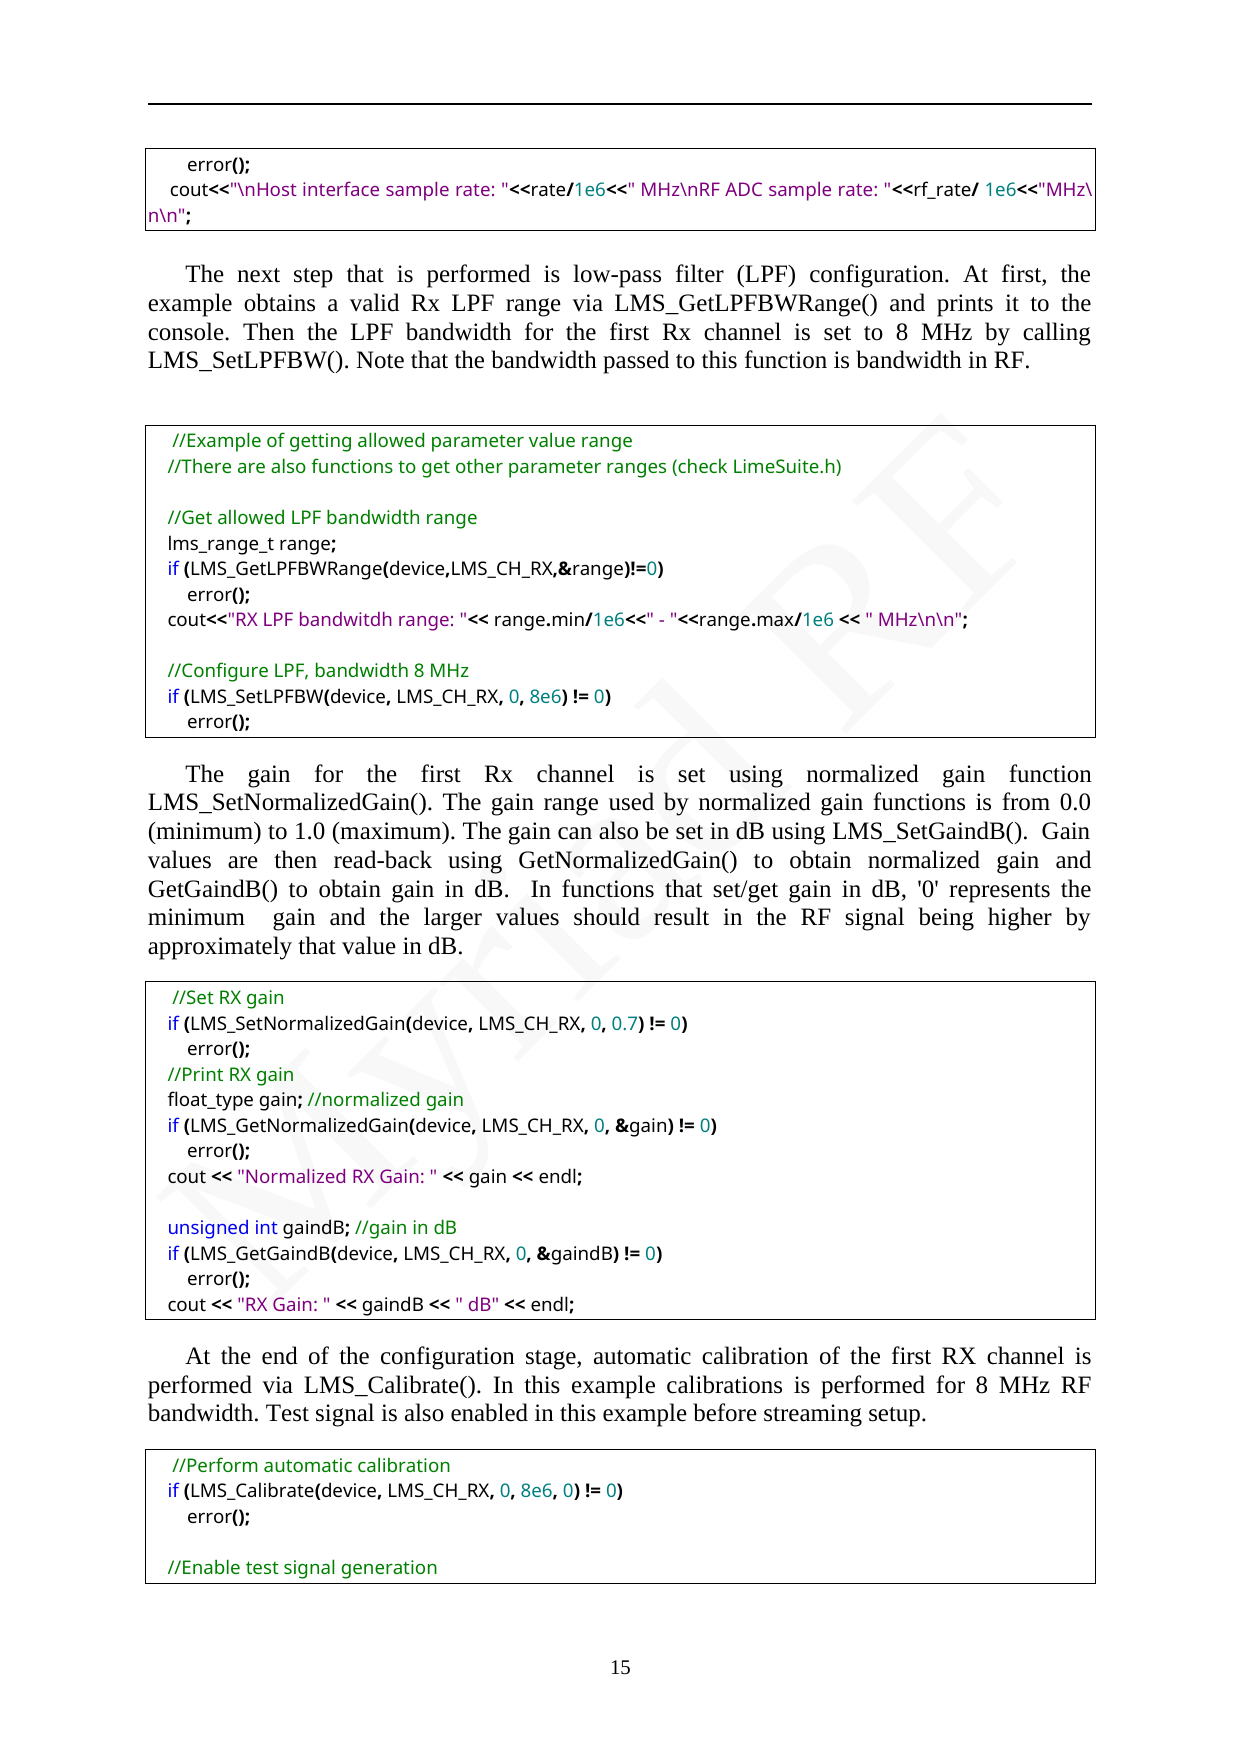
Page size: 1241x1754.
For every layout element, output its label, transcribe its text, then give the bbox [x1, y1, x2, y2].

text //Set RX gain [146, 982, 486, 1010]
text unsigned int gaindB; //gain in dB [331, 1214, 1092, 1240]
text //Configure LPF, bandwidth 8 MHz [148, 657, 822, 683]
text cout << "Normalized RX Gain: " << gain << endl; [148, 1163, 189, 1189]
text error(); [148, 581, 771, 606]
text cout<<"RX LPF bandwitdh range: "<< range.min/1e6<<" - "<<range.max/1e6 << " MHz\n\n"; [782, 606, 851, 632]
text //There are also functions to get other parameter ranges (check LimeSuite.h) [148, 453, 899, 479]
text [447, 1036, 521, 1061]
text if (LMS_GetNormalizedGain(device, LMS_CH_RX, 0, &gain) != 0) [478, 1112, 1092, 1138]
text //Example of getting allowed parameter value range [146, 426, 926, 453]
text [833, 657, 1092, 683]
text The next step that is performed is low-pass filter (LPF) configuration. At first, the example obtains a valid Rx LPF range via LMS_GetLPFBWRange() and prints it to the console. Then the LPF bandwidth for the first Rx channel is set to 8 MHz by calling LMS_SetLPFBW(). Note that the bandwidth passed to this function is bandwidth in RF. [148, 259, 1092, 374]
text [273, 1265, 304, 1279]
text error(); [146, 149, 1095, 173]
text //Print RX gain [396, 1061, 454, 1086]
text //Get allowed LPF bandwidth range [148, 504, 910, 530]
text cout<<"\nHost interface sample rate: "<<rate/1e6<<" MHz\nRF ADC sample rate: "<<rf_rate/ 1e6<<"MHz\n\n"; [146, 173, 1095, 230]
text cout << "Normalized RX Gain: " << gain << endl; [392, 1163, 1092, 1189]
text [893, 453, 1092, 479]
text [669, 683, 844, 705]
text //Print RX gain [457, 1061, 1092, 1087]
text unsigned int gaindB; //gain in dB [222, 1214, 326, 1240]
text //Enable test signal generation [146, 1551, 1095, 1583]
text The gain for the first Rx channel is set using normalized gain function LMS_SetNormalizedGain(). The gain range used by normalized gain functions is from 0.0 (minimum) to 1.0 (maximum). The gain can also be set in dB using LMS_SetGaindB(). Gain values are then read-back using GetNormalizedGain() to obtain normalized gain and GetGaindB() to obtain gain in dB. In functions that set/get gain in dB, '0' represents the minimum gain and the larger values should result in the RF signal being higher by approximately that value in dB. [148, 759, 1092, 960]
text [950, 504, 1092, 530]
text error(); [146, 705, 687, 737]
text if (LMS_GetGaindB(device, LMS_CH_RX, 0, &gaindB) != 0) [248, 1240, 1092, 1265]
text [773, 581, 852, 606]
text [490, 982, 1095, 1010]
text [691, 705, 1095, 737]
text error(); [148, 1138, 299, 1163]
text cout<<"RX LPF bandwitdh range: "<< range.min/1e6<<" - "<<range.max/1e6 << " MHz\n\n"; [148, 606, 771, 632]
text unsigned int gaindB; //gain in dB [148, 1214, 227, 1240]
text cout << "RX Gain: " << gaindB << " dB" << endl; [146, 1288, 1095, 1319]
text if (LMS_SetNormalizedGain(device, LMS_CH_RX, 0, 0.7) != 0) [148, 1010, 432, 1036]
text error(); [148, 1036, 384, 1061]
text [487, 1138, 1092, 1163]
text At the end of the configuration stage, automatic calibration of the first RX channel is performed via LMS_Calibrate(). In this example calibrations is performed for 8 MHz RF bandwidth. Test signal is also enabled in this example before streaming setup. [148, 1341, 1092, 1427]
text [305, 1138, 355, 1163]
text cout<<"RX LPF bandwitdh range: "<< range.min/1e6<<" - "<<range.max/1e6 << " MHz\n\n"; [864, 606, 1092, 632]
text if (LMS_GetLPFBWRange(device,LMS_CH_RX,&range)!=0) [148, 555, 799, 581]
text if (LMS_GetGaindB(device, LMS_CH_RX, 0, &gaindB) != 0) [148, 1240, 252, 1265]
text float_type gain; //normalized gain [148, 1087, 281, 1112]
text if (LMS_Calibrate(device, LMS_CH_RX, 0, 8e6, 0) != 0) [148, 1477, 1092, 1503]
text if (LMS_SetNormalizedGain(device, LMS_CH_RX, 0, 0.7) != 0) [518, 1010, 1092, 1036]
text if (LMS_GetNormalizedGain(device, LMS_CH_RX, 0, &gain) != 0) [148, 1112, 290, 1138]
text [972, 555, 1092, 581]
text cout << "Normalized RX Gain: " << gain << endl; [198, 1163, 308, 1189]
text [293, 1265, 1092, 1288]
text [867, 581, 973, 606]
text [975, 581, 1092, 606]
text error(); [148, 1265, 275, 1288]
text float_type gain; //normalized gain [316, 1087, 459, 1112]
text lms_range_t range; [148, 530, 935, 555]
text [367, 1138, 477, 1163]
text if (LMS_SetNormalizedGain(device, LMS_CH_RX, 0, 0.7) != 0) [436, 1010, 512, 1036]
text float_type gain; //normalized gain [468, 1087, 1092, 1112]
text error(); [148, 1503, 1092, 1528]
text //Perform automatic calibration [146, 1450, 1095, 1477]
text [520, 1036, 1092, 1061]
text [855, 555, 961, 581]
text [948, 530, 1092, 555]
text if (LMS_SetLPFBW(device, LMS_CH_RX, 0, 8e6) != 0) [148, 683, 655, 705]
text if (LMS_GetNormalizedGain(device, LMS_CH_RX, 0, &gain) != 0) [341, 1112, 475, 1138]
text cout << "Normalized RX Gain: " << gain << endl; [314, 1163, 379, 1189]
text [917, 426, 1095, 453]
text //Print RX gain [148, 1061, 291, 1087]
text [876, 683, 1092, 705]
text //Print RX gain [298, 1061, 397, 1087]
text [380, 1036, 443, 1061]
